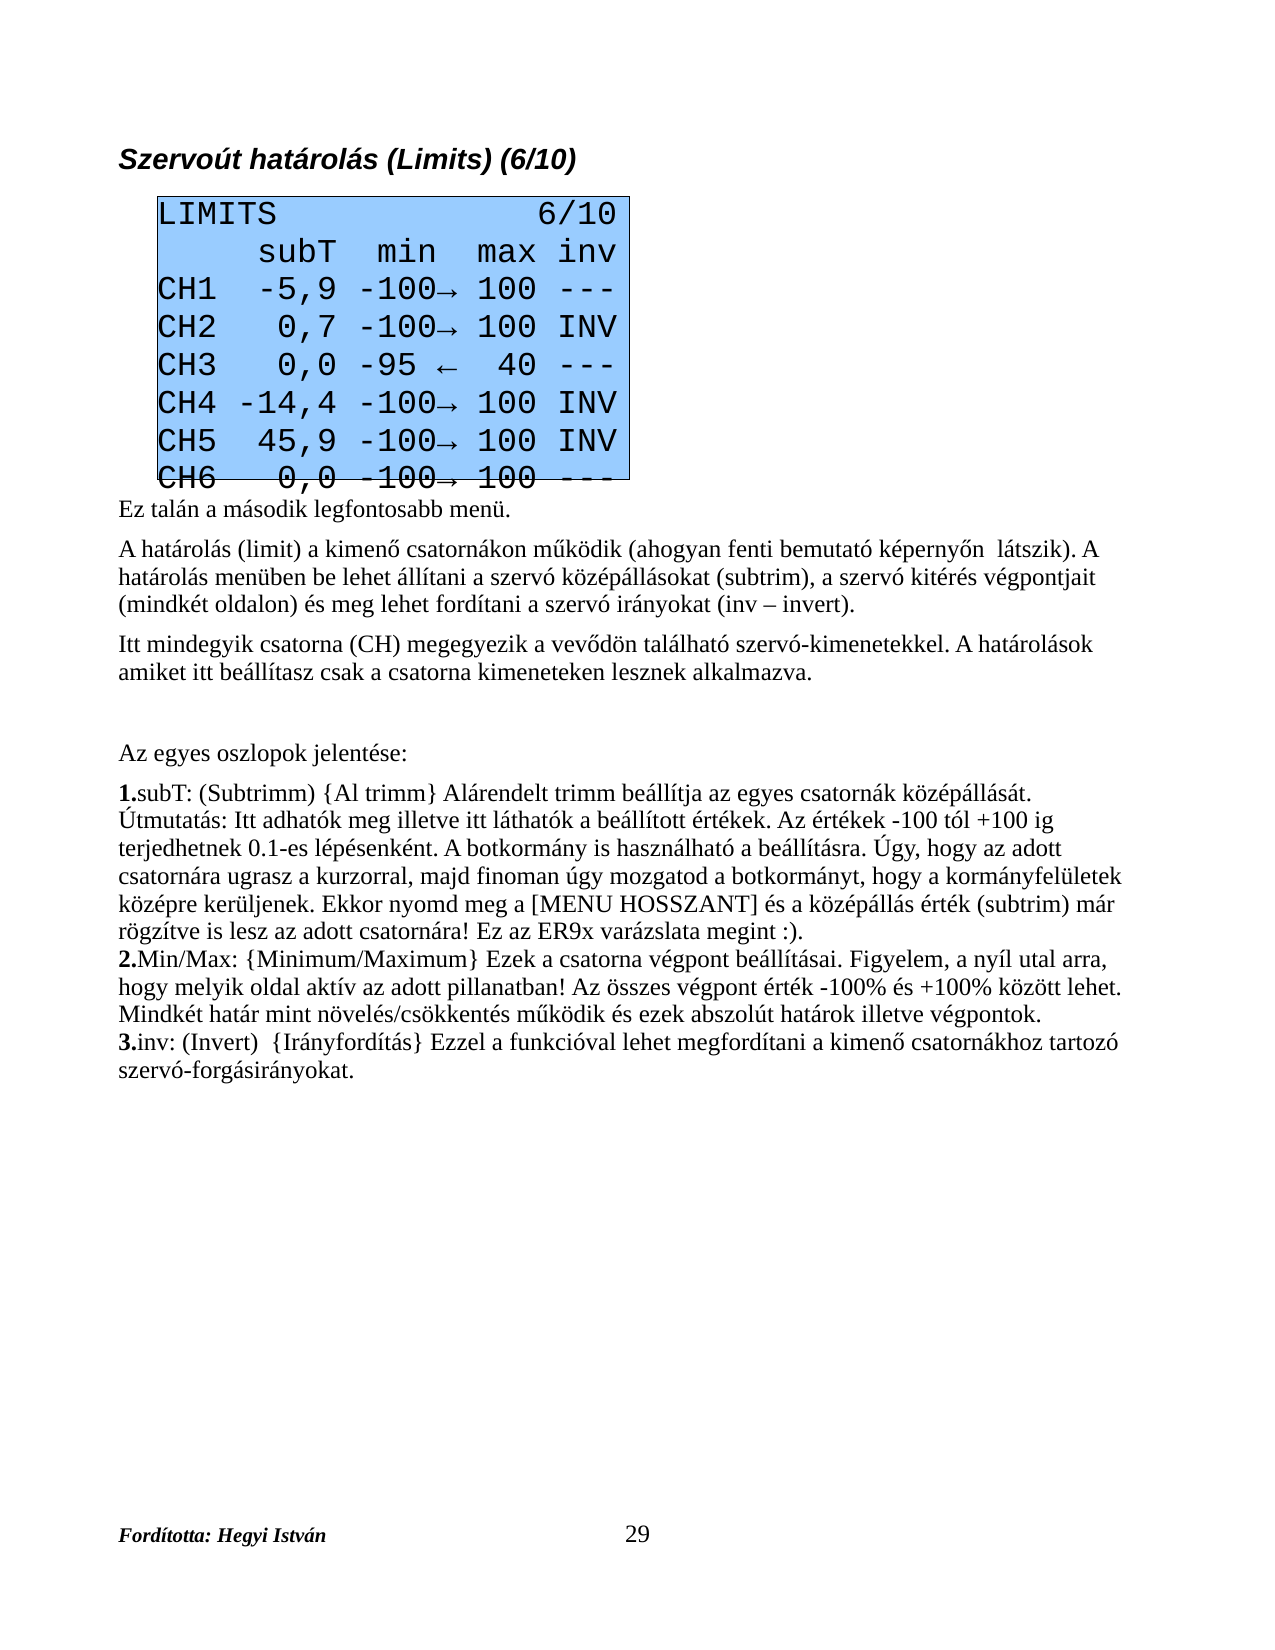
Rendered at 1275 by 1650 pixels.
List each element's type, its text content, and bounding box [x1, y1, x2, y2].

list inv: (Invert) {Irányfordítás} Ezzel a funkcióval lehet megfordítani a kimenő csatornákhoz tartozó szervó-forgásirányokat. [118, 1028, 1157, 1084]
list Útmutatás: Itt adhatók meg illetve itt láthatók a beállított értékek. Az értékek -100 tól +100 ig terjedhetnek 0.1-es lépésenként. A botkormány is használható a beállításra. Úgy, hogy az adott csatornára ugrasz a kurzorral, majd finoman úgy mozgatod a botkormányt, hogy a kormányfelületek középre kerüljenek. Ekkor nyomd meg a [MENU HOSSZANT] és a középállás érték (subtrim) már rögzítve is lesz az adott csatornára! Ez az ER9x varázslata megint :). [118, 807, 1157, 945]
text Ez talán a második legfontosabb menü. [118, 188, 1157, 522]
text Itt mindegyik csatorna (CH) megegyezik a vevődön található szervó-kimenetekkel. A határolások amiket itt beállítasz csak a csatorna kimeneteken lesznek alkalmazva. [118, 631, 1157, 686]
subtitle Szervoút határolás (Limits) (6/10) [118, 143, 1157, 176]
text A határolás (limit) a kimenő csatornákon működik (ahogyan fenti bemutató képernyőn látszik). A határolás menüben be lehet állítani a szervó középállásokat (subtrim), a szervó kitérés végpontjait (mindkét oldalon) és meg lehet fordítani a szervó irányokat (inv – invert). [118, 535, 1157, 618]
list Min/Max: {Minimum/Maximum} Ezek a csatorna végpont beállításai. Figyelem, a nyíl utal arra, hogy melyik oldal aktív az adott pillanatban! Az összes végpont érték -100% és +100% között lehet. Mindkét határ mint növelés/csökkentés működik és ezek abszolút határok illetve végpontok. [118, 945, 1157, 1028]
text Az egyes oszlopok jelentése: [118, 739, 1157, 766]
list subT: (Subtrimm) {Al trimm} Alárendelt trimm beállítja az egyes csatornák középállását. [118, 779, 1157, 807]
